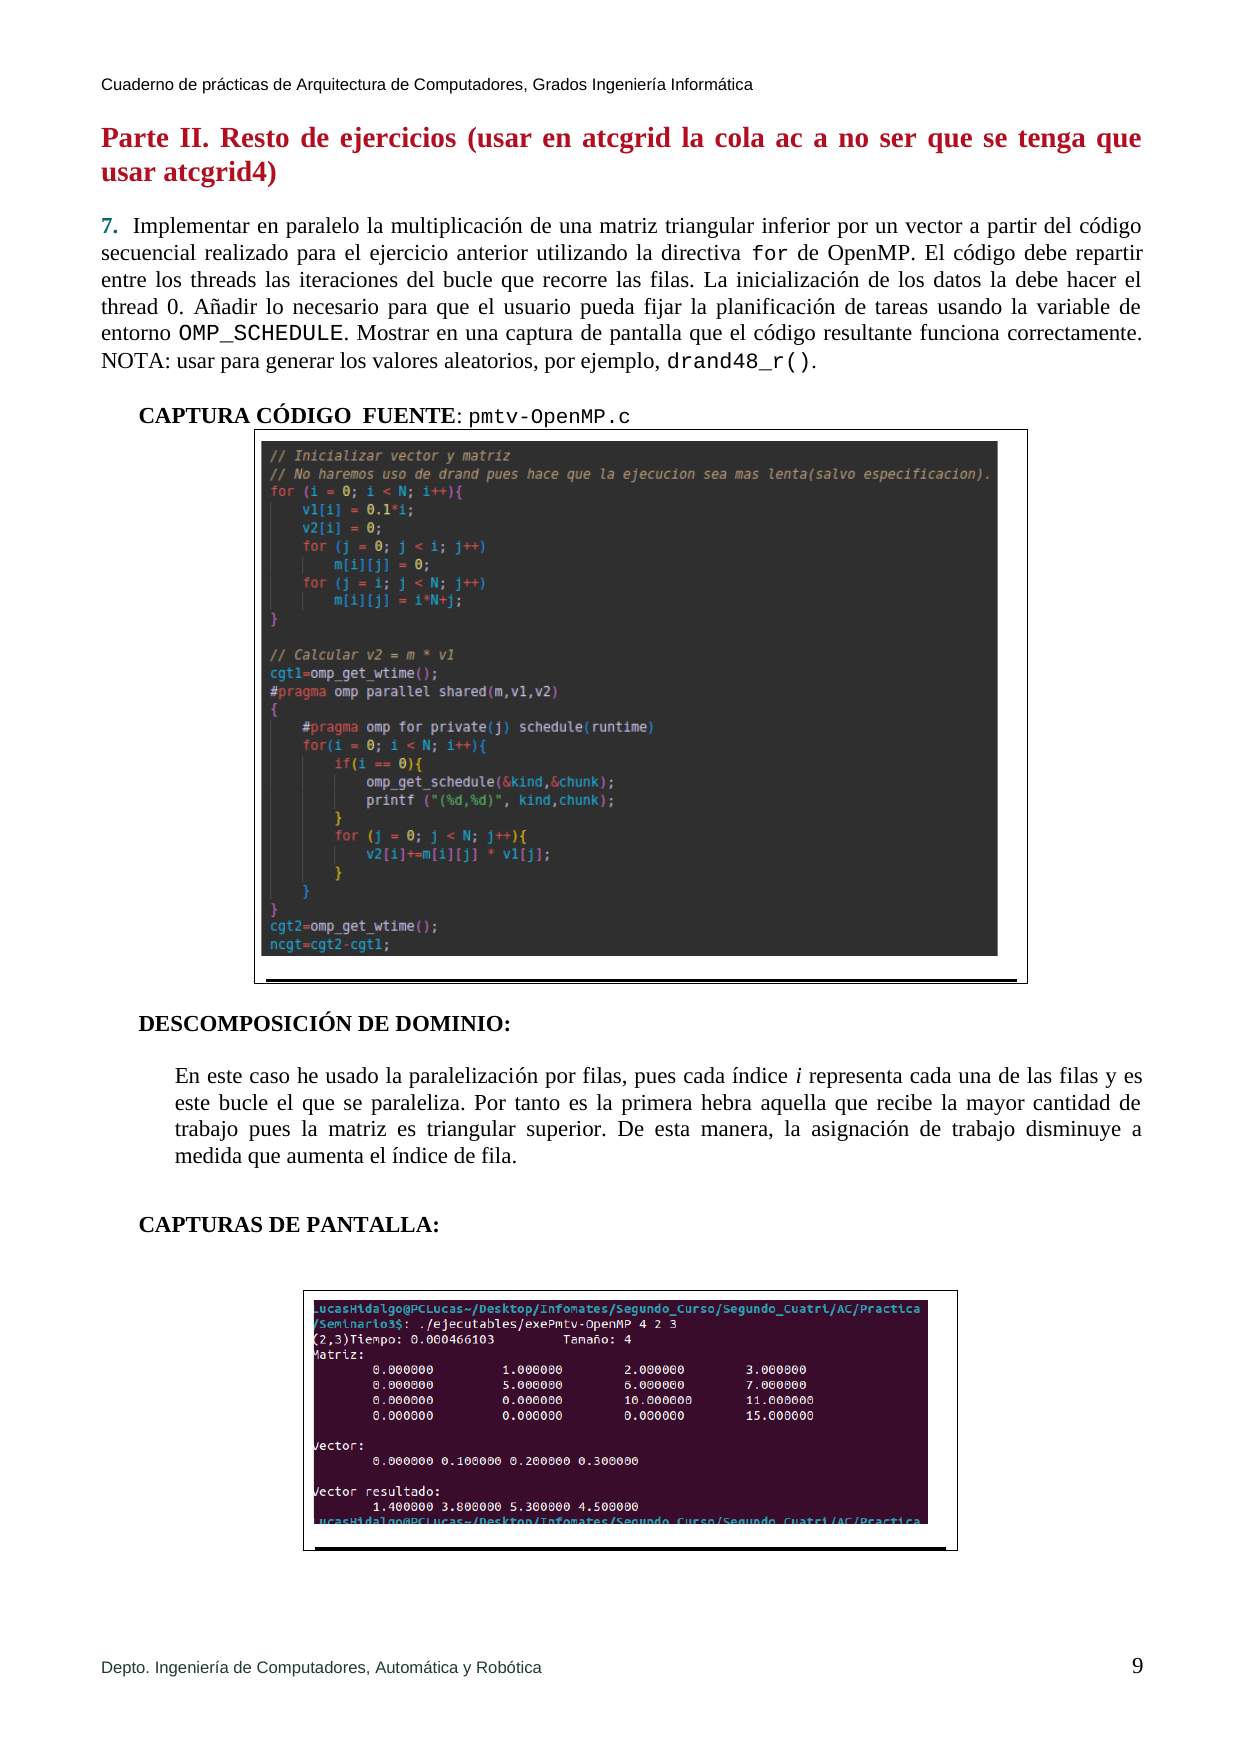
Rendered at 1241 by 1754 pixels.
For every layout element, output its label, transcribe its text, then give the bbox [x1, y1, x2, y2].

text DESCOMPOSICIÓN DE DOMINIO: [138, 1010, 1143, 1036]
list 7. Implementar en paralelo la multiplicación de una matriz triangular inferior por un vector a partir del código secuencial realizado para el ejercicio anterior utilizando la directiva for de OpenMP. El código debe repartir entre los threads las iteraciones del bucle que recorre las filas. La inicialización de los datos la debe hacer el thread 0. Añadir lo necesario para que el usuario pueda fijar la planificación de tareas usando la variable de entorno OMP_SCHEDULE. Mostrar en una captura de pantalla que el código resultante funciona correctamente. NOTA: usar para generar los valores aleatorios, por ejemplo, drand48_r(). [101, 213, 1143, 375]
table_header [255, 430, 1027, 982]
picture [313, 1300, 928, 1524]
text En este caso he usado la paralelización por filas, pues cada índice i representa cada una de las filas y es este bucle el que se paraleliza. Por tanto es la primera hebra aquella que recibe la mayor cantidad de trabajo pues la matriz es triangular superior. De esta manera, la asignación de trabajo disminuye a medida que aumenta el índice de fila. [174, 1063, 1143, 1168]
picture [261, 441, 998, 956]
text CAPTURAS DE PANTALLA: [138, 1211, 1143, 1237]
table_header [304, 1291, 957, 1550]
subtitle Parte II. Resto de ejercicios (usar en atcgrid la cola ac a no ser que se tenga que usar atcgrid4) [101, 121, 1143, 188]
text CAPTURA CÓDIGO FUENTE: pmtv-OpenMP.c [138, 402, 1143, 429]
